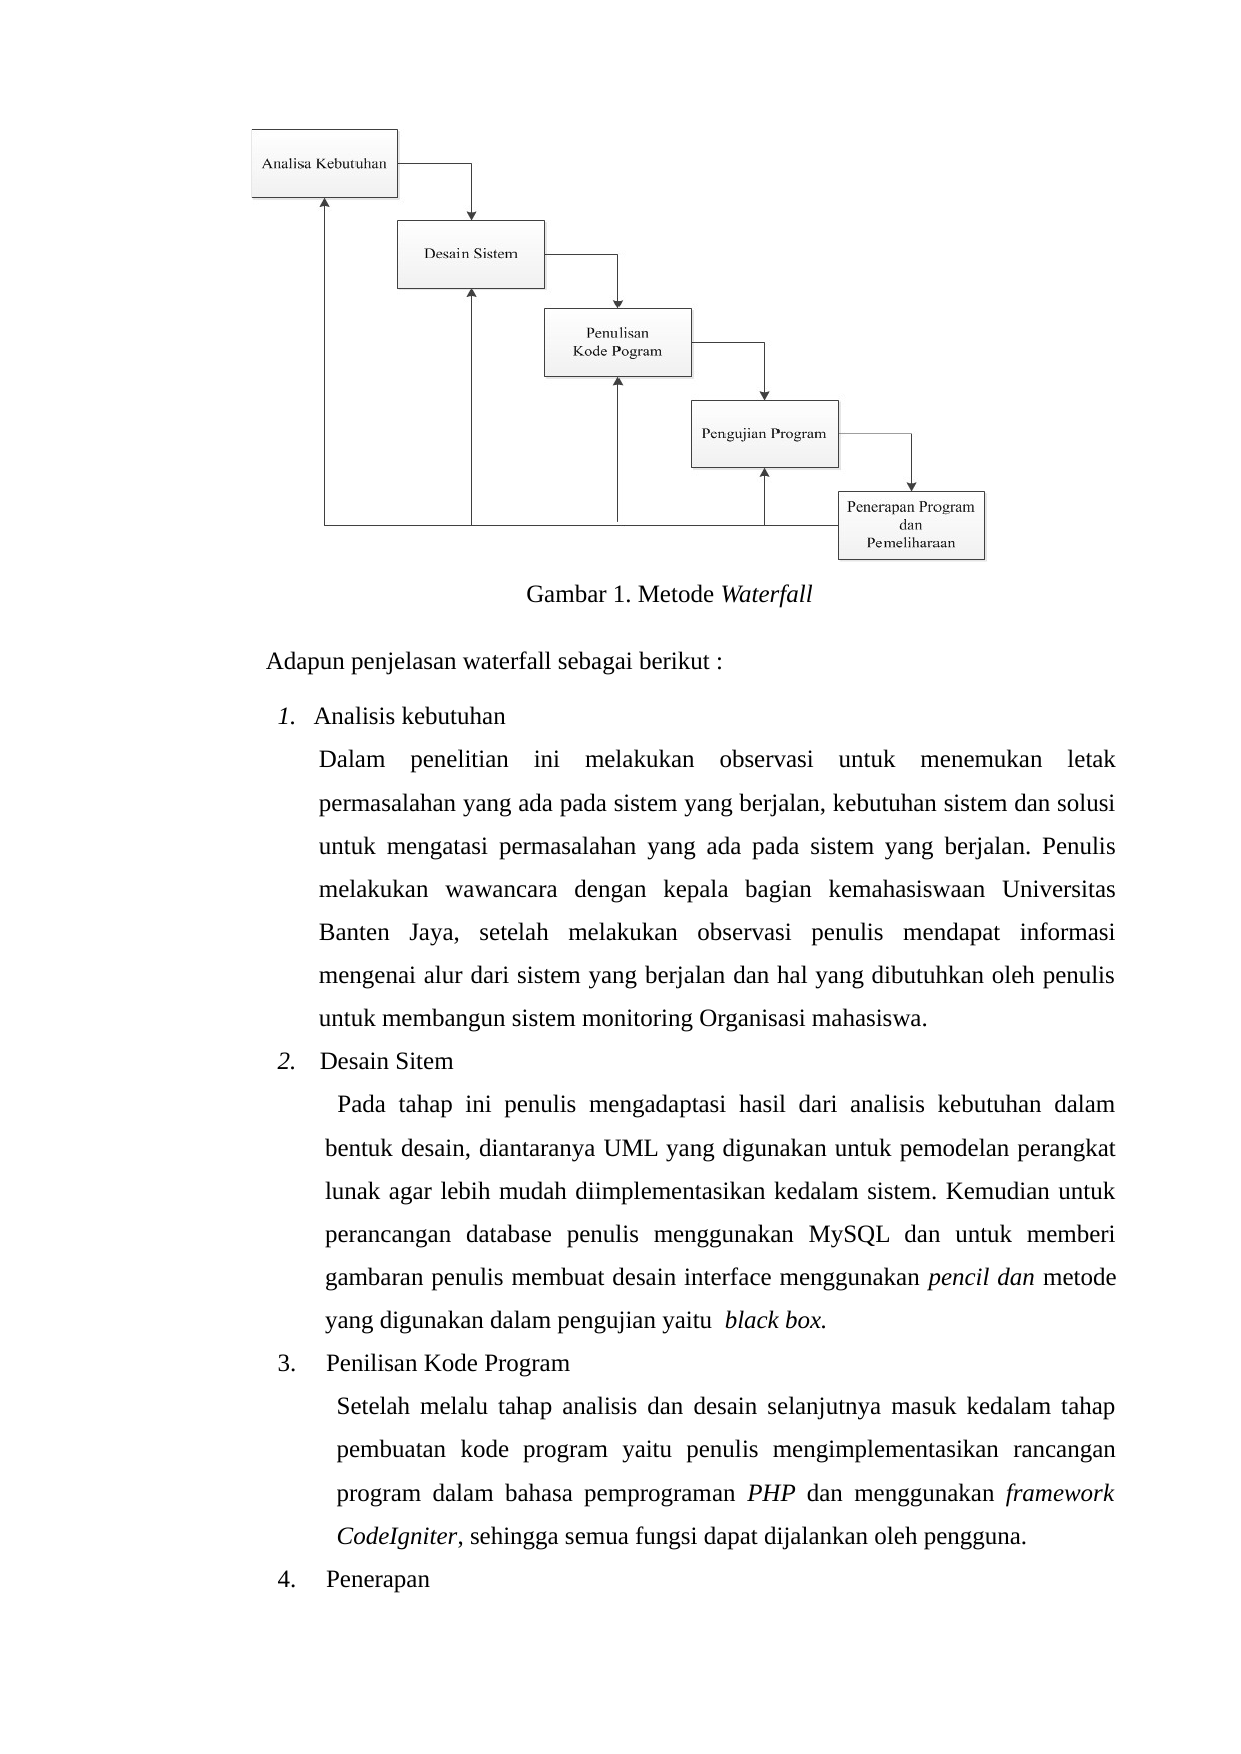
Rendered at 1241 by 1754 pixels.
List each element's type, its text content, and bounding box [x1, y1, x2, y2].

table_header [124, 124, 1116, 568]
picture [251, 129, 989, 562]
table_cell Metodologi Penelitian Metodologi Penelitian Waterfall sering dinamakan siklus hidup klasik, dimana hal ini menggambarkan pendekatan yang sistematis dan juga berurutan pada pengebangan perangkat lunak dimulai dengan spesifikasi kebutuhan pelanggan lalu berlanjut melalui tahap-tahap perencanaan, pemodelan, konstruksi serta penyerahan sistem kepada pelanggan sampai dengan pemeliharaan (Teduh Sanubari, Cahyo Prianto, 2020)⁠. Gambar 1. Metode Waterfall Adapun penjelasan waterfall sebagai berikut : Analisis kebutuhan Dalam penelitian ini melakukan observasi untuk menemukan letak permasalahan yang ada pada sistem yang berjalan, kebutuhan sistem dan solusi untuk mengatasi permasalahan yang ada pada sistem yang berjalan. Penulis melakukan wawancara dengan kepala bagian kemahasiswaan Universitas Banten Jaya, setelah melakukan observasi penulis mendapat informasi mengenai alur dari sistem yang berjalan dan hal yang dibutuhkan oleh penulis untuk membangun sistem monitoring Organisasi mahasiswa. Desain Sitem Pada tahap ini penulis mengadaptasi hasil dari analisis kebutuhan dalam bentuk desain, diantaranya UML yang digunakan untuk pemodelan perangkat lunak agar lebih mudah diimplementasikan kedalam sistem. Kemudian untuk perancangan database penulis menggunakan MySQL dan untuk memberi gambaran penulis membuat desain interface menggunakan pencil dan metode yang digunakan dalam pengujian yaitu black box. Penilisan Kode Program Setelah melalu tahap analisis dan desain selanjutnya masuk kedalam tahap pembuatan kode program yaitu penulis mengimplementasikan rancangan program dalam bahasa pemprograman PHP dan menggunakan framework CodeIgniter, sehingga semua fungsi dapat dijalankan oleh pengguna. Penerapan Pada tahap ini penulis melakukan pengujian terhadap sistem yang bertujuan untuk mengevaluasi atribut-atribut atau fungsionalitas sebuah sistem apakah sesuai dengan kebutuhan yang diinginkan. Pengujian Program da Pemeliharaan Tahap terakhir yaitu pendukung dan pemeliharaan melakukan pemeliharaan secara berkala dimulai dari mencadangkan database, perubahan struktur hardware, dan update fitur pada sistem. Analisis Sistem Berjalan Pada proses pelaksanaan pengajuan kegiatan organisasi mahasiswa di universitas Banten Jaya, mahasiswa sulit mendapatkan tanda tangan dengan pihak yang bersangkutan dalam pengajuan kegiatan organisasi mahasiswa baik itu karena kesalahan format pengajuan maupun sulitnya bertemu dengan pihak tersebut, waktu yang kurang efektif dalam pengajuan kegiatan, kurang disiplinnya mahasiswa dalam pengajuan kegiatan dan juga bagi pihak yang bersangkutan untuk menyimpan arsip data setiap pelaksanaan untuk dijadikan laporan pertanggungjawaban, pihak kampus dan mahasiswa lainnya yang kurang mengetahui setiap kegiatan mahasiswa sehingga kurangnya minat mahasiswa terhadap setiap kegiatan mahasiswa disetiap tahunnya. Untuk mengatasi masalah tersebut penulis akan membangun sebuah sistem “Rancang Bangun Sistem Informasi Monitoring Organisasi Mahasiswa di Universitas Banten Jaya berbasis website menggunkana framework CodeIgniter”. Dari analisa yang telah dilakukan terhadap kegiatan organisasi mahasiswa yang akan berjalan dikemudian hari, maka perancangan sistem ini dengan memanfaatkan teknologi aplikasi berbasis website yang dilakukan untuk dapat mengatasi berbagai masalah dan kendala yang ada pada sistem yang berjalan saat ini. Use case Sistem Berjalan Gambar 2. Usecase Sistem Berjalan Adapun penjabaran use case diagram sistem berjalan pada Gambar 2 dijelaskan pada Tabel 1. Tabel 1. Deskripsi Use Case Aktifity Sistem Berjalan Gambar 3. Aktifity Sistem Berjalan Pengajuan RAK Gambar 4. Aktifity Sistem Berjalan Pengajuan Proposal Squence Diagram Gambar 5. Squence Diagram Sistem Berjalan Pengajuan RAK Gambar 6. Squence Diagram Sistem Berjalan Pengajuan Proposal Adapun rancangan prototype sistem pada penelitian ini terdapat 6 struktur tampilan yaitu sebagai berikut : Struktur Tampilan Biro Akademik Struktur tampilan biro akademik ketika melakukan login terdapat tampilan menu dashboard, Data Organisasi, Persetujuan Kegiatan, Persetujuan Artikel, dan logout. Adapun penjabarannya disajikan pada Gambar 7. Gambar 7. Struktur Tampilan Biro Akademik Struktur Tampilan Kemahasiswaan Struktur tampilan kemahasiswaan ketika melakukan login terdapat tampilan menu Dashboard, Data Pengguna, Data Organisasi, Persetujuan Kegiatan, Pengumuman, dan logout. Adapun penjabarannya disajikan pada Gambar 8. Gambar 8. Struktur Tampilan Kemahasiswaan Struktur Tampilan Kepala Program Studi Struktur tampilan kepala program studi ketika melakukan login terdapat tampilan menu Dashboard, Data Organisasi, Persetujuan Kegiatan dan logout. Adapun penjabarannya disajikan pada Gambar 9. Gambar 9. Struktur Tampilan Kepala Program Studi Struktur Tampilan DPM Struktur tampilan kepala program studi ketika melakukan login terdapat tampilan menu Dashboard, Data Organisasi, Persetujuan RAK dan logout. Adapun penjabarannya disajikan pada Gambar 10. Gambar 10. Struktur Tampilan DPM Struktur Tampilan BEM Struktur tampilan kepala program studi ketika melakukan login terdapat tampilan menu Dashboard, Data Organisasi, Pengajuan Kegaiatn, Persetujuan Kegiatan dan logout. Adapun penjabarannya disajikan pada Gambar 11. Gambar 11. Struktur Tampilan BEM Struktur Tampilan Organisasi Mahasiswa Struktur tampilan kepala program studi ketika melakukan login terdapat tampilan menu Dashboard, Data Organisasi, Pengajuan Kegaiatn, dan logout. Adapun penjabarannya disajikan pada Gambar 12. Gambar 12. Struktur Tampilan Organisasi Mahasiswa Rancangan Prototype Sistem Pemodelan data Gambar 13. Pemodelan Data [118, 118, 1122, 1613]
